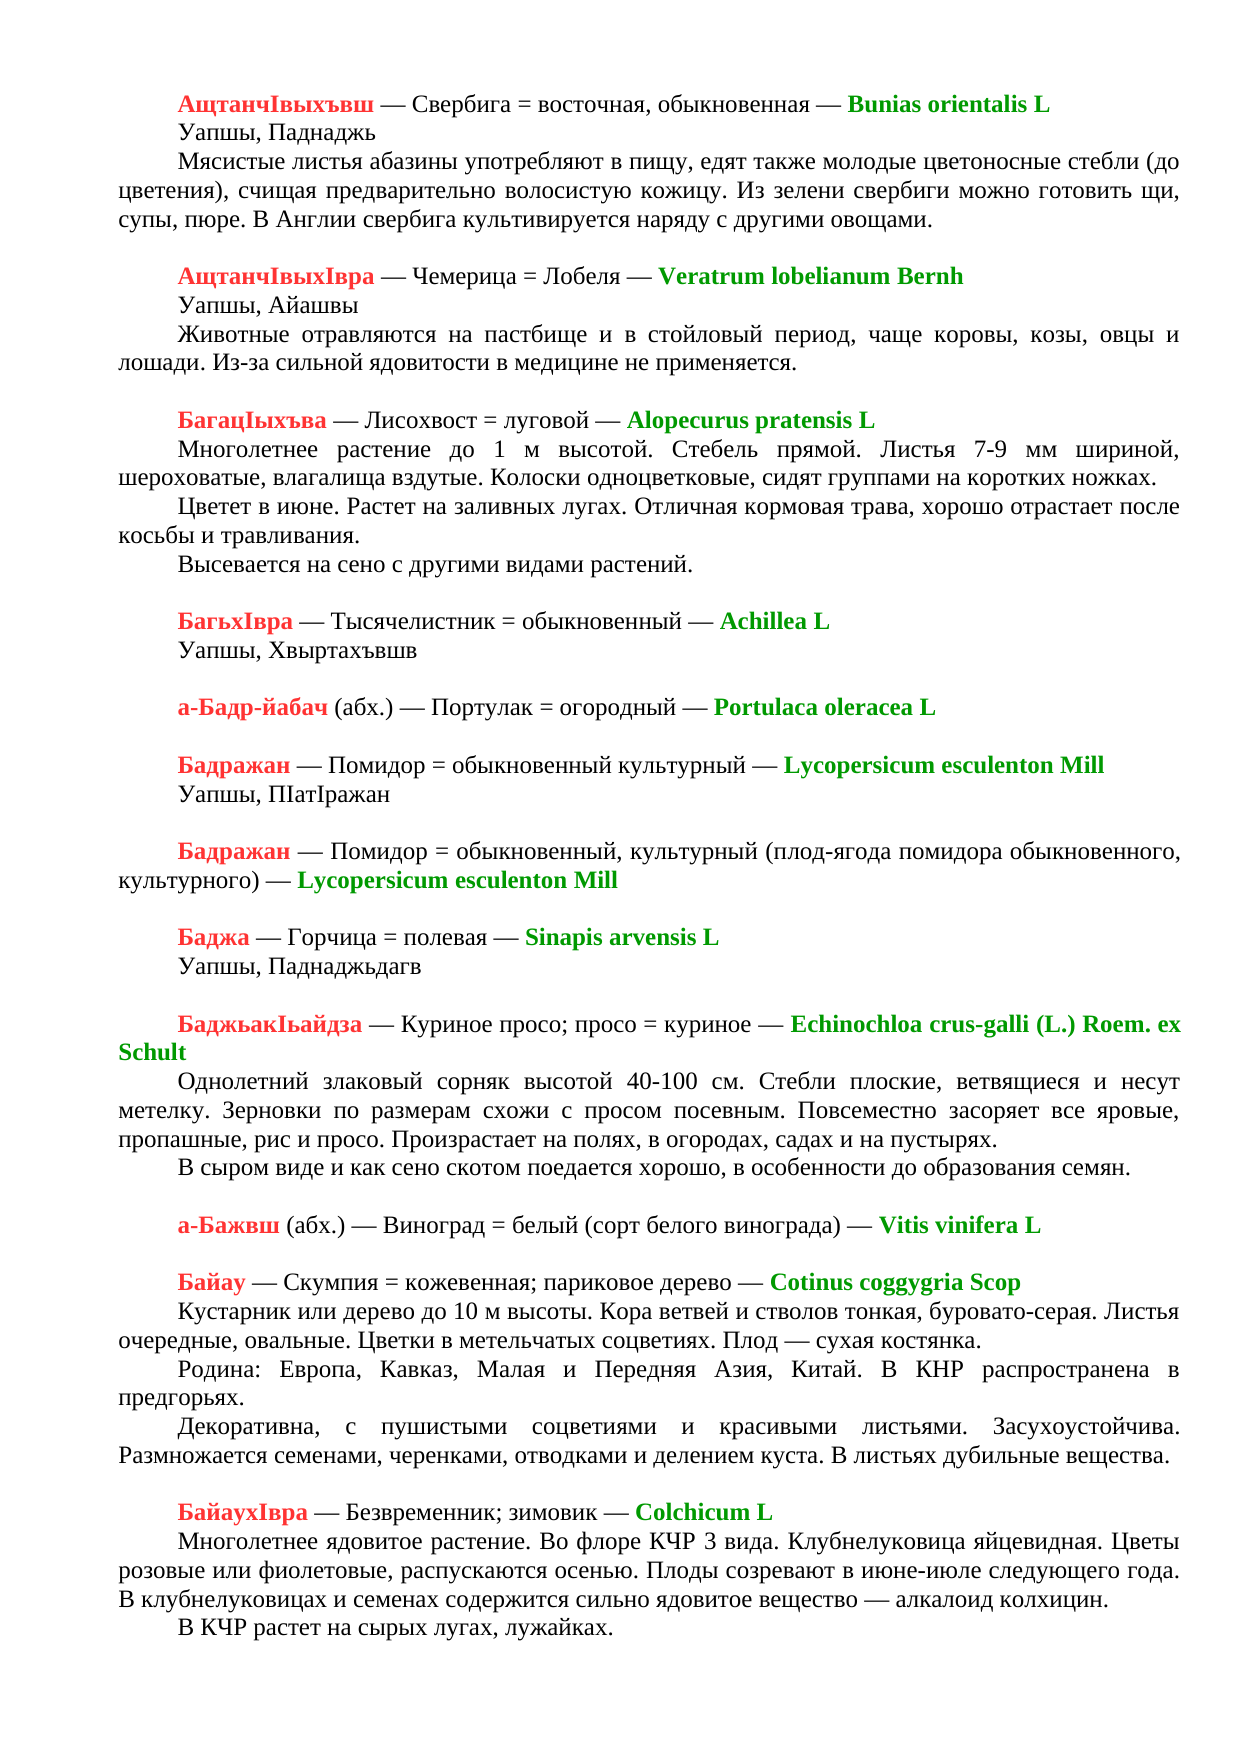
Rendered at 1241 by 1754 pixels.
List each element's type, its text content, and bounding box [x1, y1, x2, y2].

text БаджьакIьайдза — Куриное просо; просо = куриное — Echinochloa crus-galli (L.) Roem. ex Schult [118, 1009, 1181, 1066]
text Бадражан — Помидор = обыкновенный, культурный (плод-ягода помидора обыкновенного, культурного) — Lycopersicum esculenton Mill [118, 836, 1181, 894]
text В сыром виде и как сено скотом поедается хорошо, в особенности до образования семян. [118, 1152, 1181, 1181]
text Бадражан — Помидор = обыкновенный культурный — Lycopersicum esculenton Mill [118, 750, 1181, 779]
text АщтанчIвыхъвш — Свербига = восточная, обыкновенная — Bunias orientalis L [118, 89, 1181, 117]
text Уапшы, ПIатIражан [118, 779, 1181, 807]
text Байау — Скумпия = кожевенная; париковое дерево — Cotinus coggygria Scop [118, 1267, 1181, 1296]
text Цветет в июне. Растет на заливных лугах. Отличная кормовая трава, хорошо отрастает после косьбы и травливания. [118, 491, 1181, 549]
text Животные отравляются на пастбище и в стойловый период, чаще коровы, козы, овцы и лошади. Из-за сильной ядовитости в медицине не применяется. [118, 319, 1181, 376]
text Высевается на сено с другими видами растений. [118, 549, 1181, 577]
text АщтанчIвыхIвра — Чемерица = Лобеля — Veratrum lobelianum Bernh [118, 261, 1181, 290]
text Уапшы, Айашвы [118, 290, 1181, 319]
text Баджа — Горчица = полевая — Sinapis arvensis L [118, 922, 1181, 951]
text Уапшы, Паднаджьдагв [118, 951, 1181, 980]
text Многолетнее растение до 1 м высотой. Стебель прямой. Листья 7-9 мм шириной, шероховатые, влагалища вздутые. Колоски одноцветковые, сидят группами на коротких ножках. [118, 434, 1181, 491]
text Уапшы, Хвыртахъвшв [118, 635, 1181, 664]
text Мясистые листья абазины употребляют в пищу, едят также молодые цветоносные стебли (до цветения), счищая предварительно волосистую кожицу. Из зелени свербиги можно готовить щи, супы, пюре. В Англии свербига культивируется наряду с другими овощами. [118, 146, 1181, 232]
text Декоративна, с пушистыми соцветиями и красивыми листьями. Засухоустойчива. Размножается семенами, черенками, отводками и делением куста. В листьях дубильные вещества. [118, 1411, 1181, 1469]
text БайаухIвра — Безвременник; зимовик — Colchicum L [118, 1497, 1181, 1526]
text БагацIыхъва — Лисохвост = луговой — Alopecurus pratensis L [118, 405, 1181, 434]
text БагьхIвра — Тысячелистник = обыкновенный — Achillea L [118, 606, 1181, 635]
text а-Бажвш (абх.) — Виноград = белый (сорт белого винограда) — Vitis vinifera L [118, 1210, 1181, 1239]
text Уапшы, Паднаджь [118, 117, 1181, 146]
text а-Бадр-йабач (абх.) — Портулак = огородный — Portulaca oleracea L [118, 692, 1181, 721]
text Родина: Европа, Кавказ, Малая и Передняя Азия, Китай. В КНР распространена в предгорьях. [118, 1354, 1181, 1411]
text Однолетний злаковый сорняк высотой 40-100 см. Стебли плоские, ветвящиеся и несут метелку. Зерновки по размерам схожи с просом посевным. Повсеместно засоряет все яровые, пропашные, рис и просо. Произрастает на полях, в огородах, садах и на пустырях. [118, 1066, 1181, 1152]
text В КЧР растет на сырых лугах, лужайках. [118, 1612, 1181, 1641]
text Кустарник или дерево до 10 м высоты. Кора ветвей и стволов тонкая, буровато-серая. Листья очередные, овальные. Цветки в метельчатых соцветиях. Плод — сухая костянка. [118, 1296, 1181, 1354]
text Многолетнее ядовитое растение. Во флоре КЧР 3 вида. Клубнелуковица яйцевидная. Цветы розовые или фиолетовые, распускаются осенью. Плоды созревают в июне-июле следующего года. В клубнелуковицах и семенах содержится сильно ядовитое вещество — алкалоид колхицин. [118, 1526, 1181, 1612]
